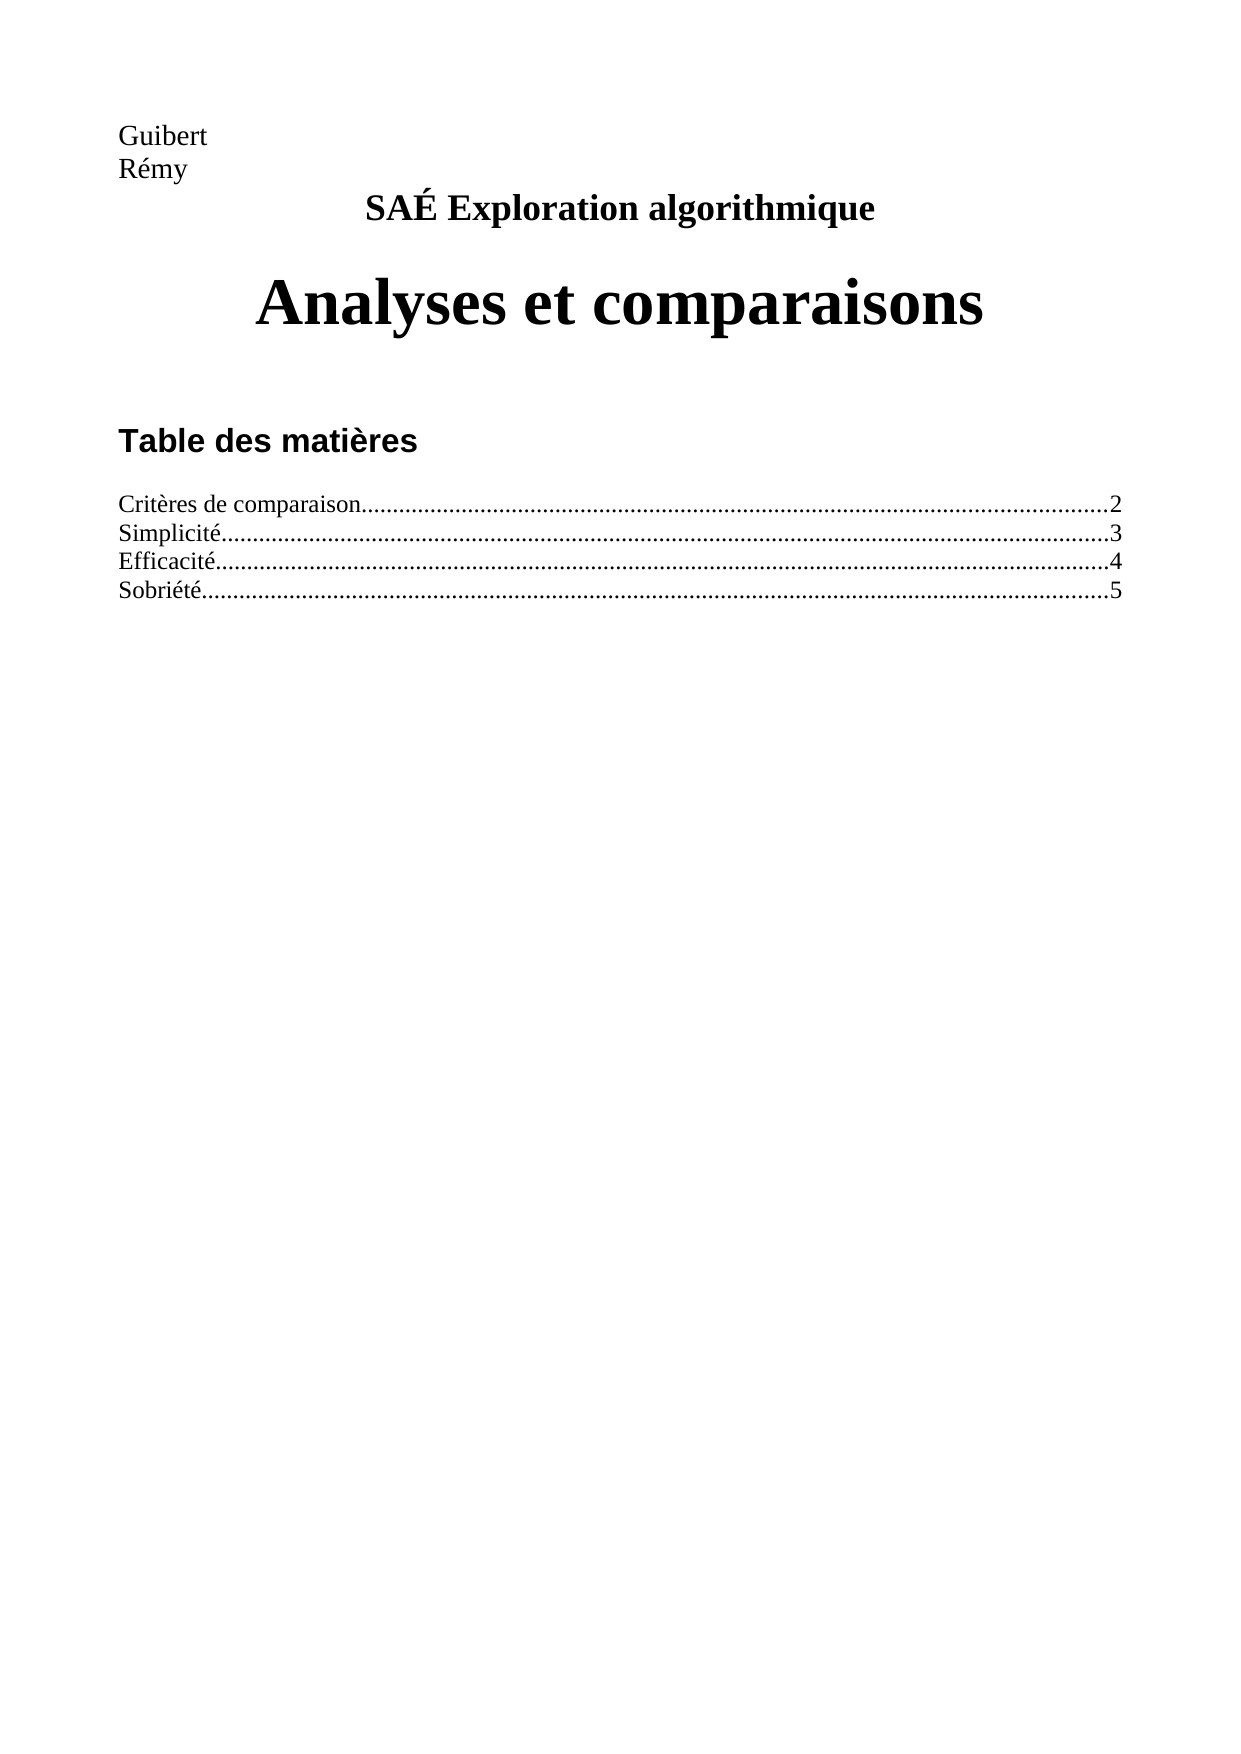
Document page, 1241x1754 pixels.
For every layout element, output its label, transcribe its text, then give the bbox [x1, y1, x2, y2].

subtitle Table des matières [118, 421, 1122, 459]
text Critères de comparaison 2 [118, 489, 1122, 518]
text Guibert [118, 118, 1122, 152]
text Analyses et comparaisons [118, 262, 1122, 338]
text Efficacité 4 [118, 546, 1122, 575]
text Rémy [118, 152, 1122, 185]
text Simplicité 3 [118, 518, 1122, 546]
text SAÉ Exploration algorithmique [118, 185, 1122, 228]
text Sobriété 5 [118, 575, 1122, 604]
